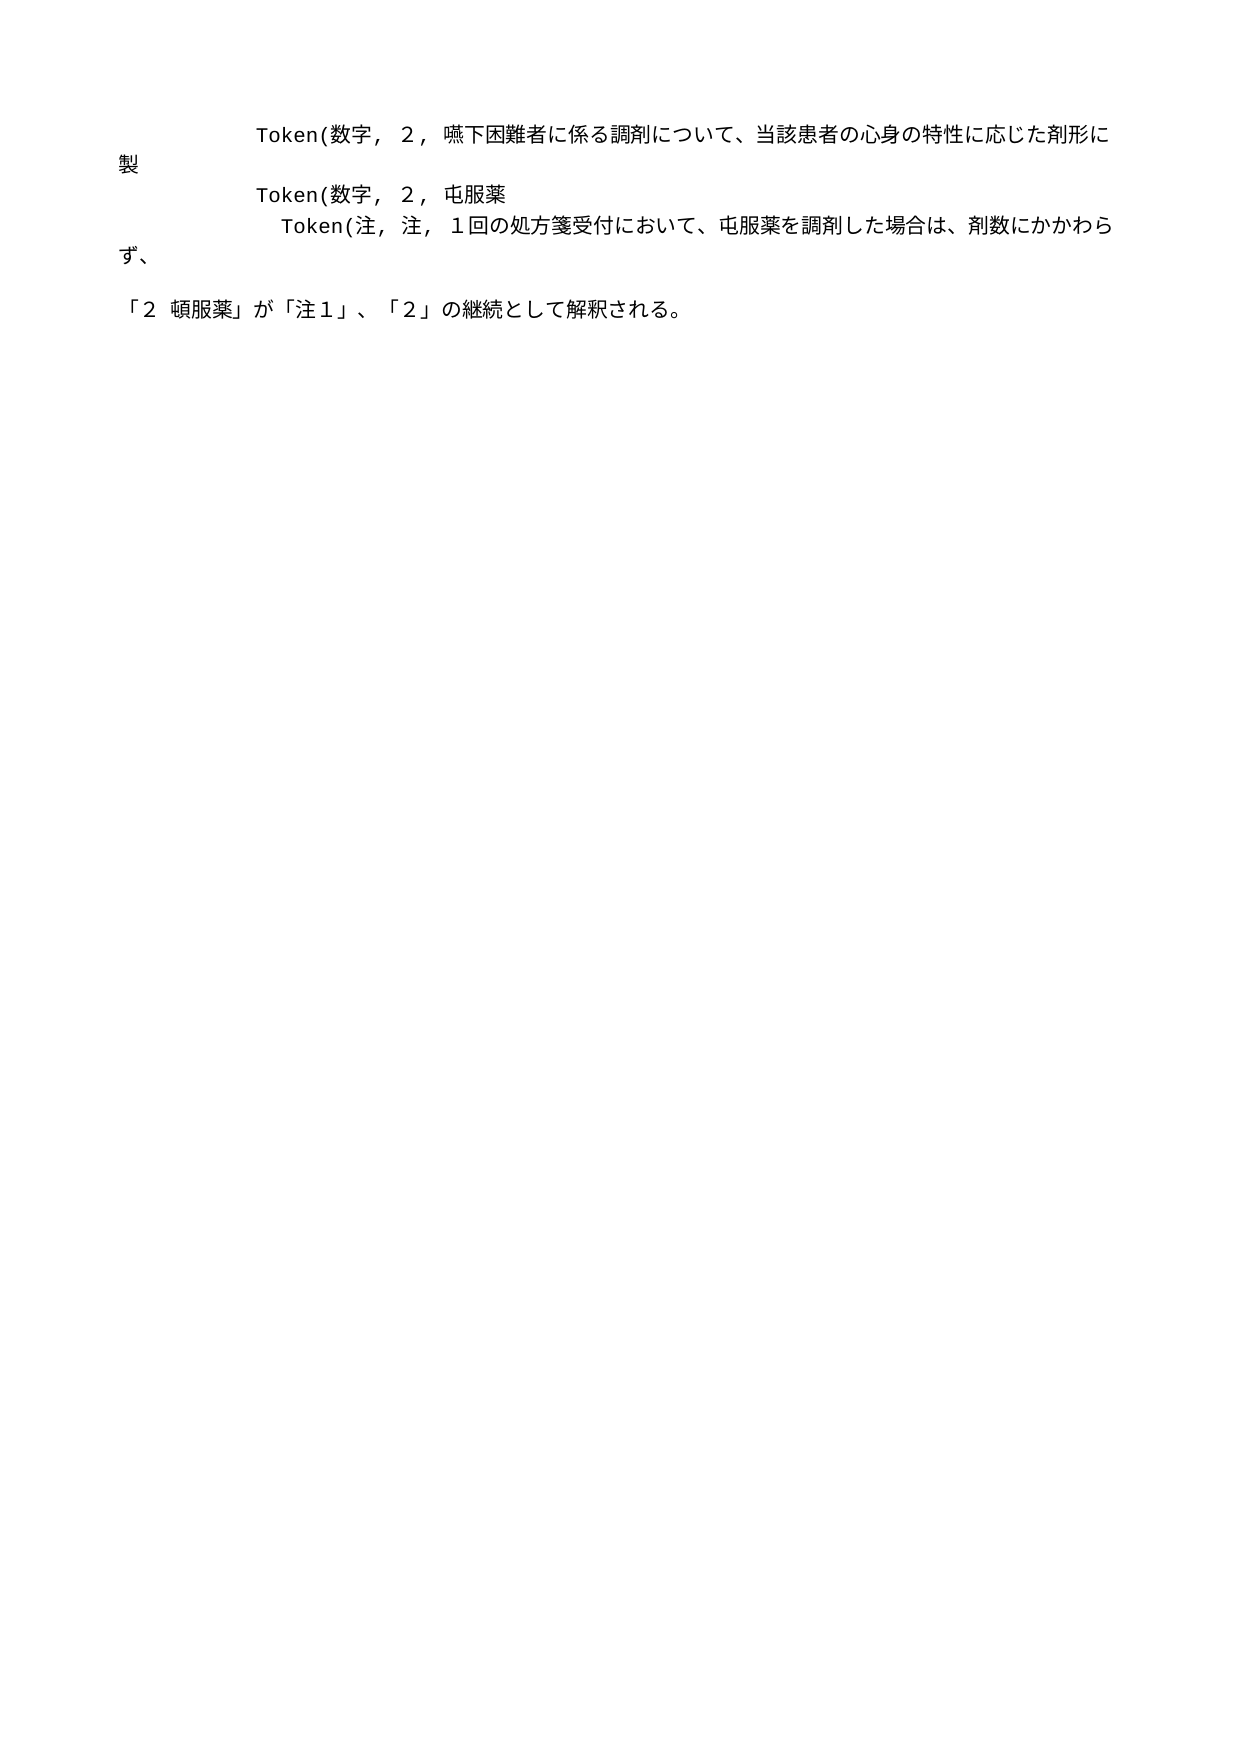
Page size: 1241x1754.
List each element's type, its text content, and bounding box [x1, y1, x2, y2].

text Token(注, 注, １回の処方箋受付において、屯服薬を調剤した場合は、剤数にかかわらず、 [118, 209, 1122, 270]
text Token(数字, ２, 嚥下困難者に係る調剤について、当該患者の心身の特性に応じた剤形に製 [118, 118, 1122, 179]
text 「２ 頓服薬」が「注１」、「２」の継続として解釈される。 [118, 293, 1122, 324]
text Token(数字, ２, 屯服薬 [118, 179, 1122, 209]
